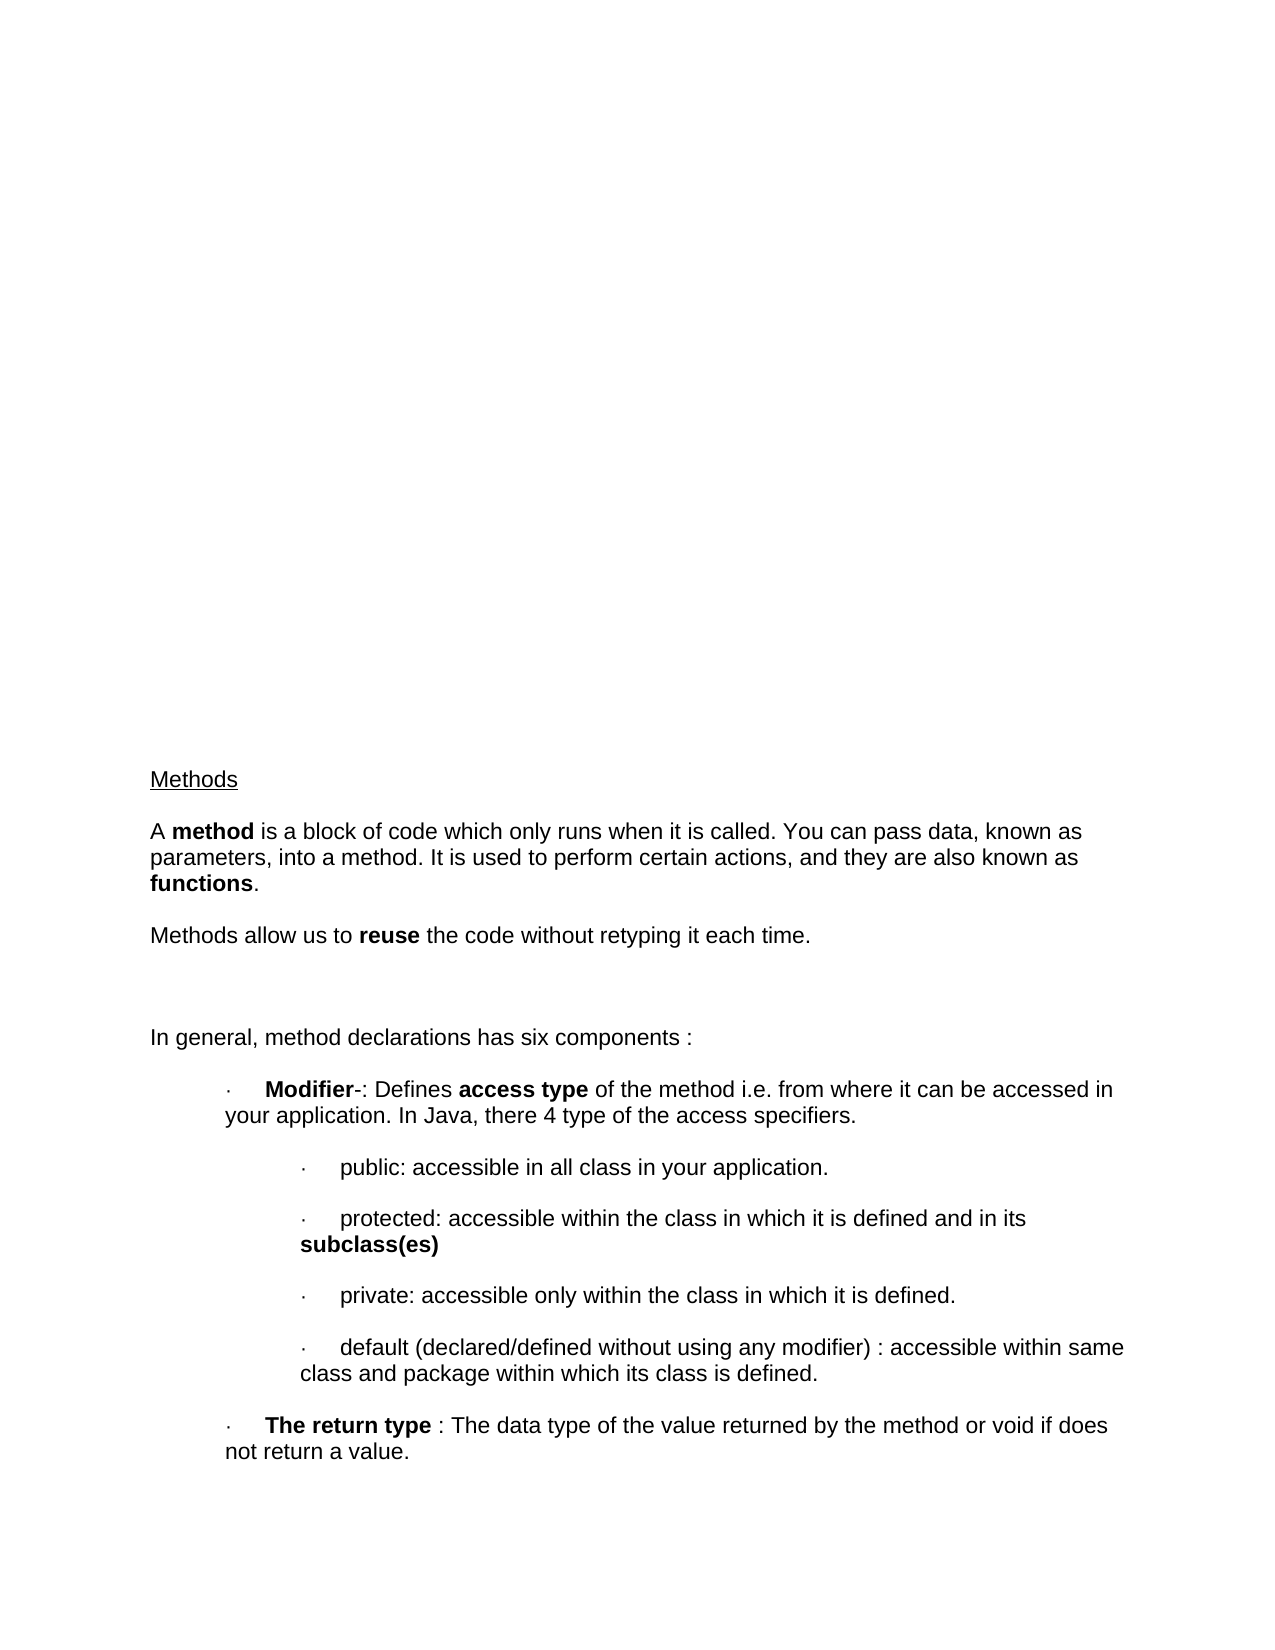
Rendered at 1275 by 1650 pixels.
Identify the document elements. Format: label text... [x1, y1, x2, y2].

text Methods allow us to reuse the code without retyping it each time. [150, 922, 1125, 948]
text In general, method declarations has six components : [150, 1024, 1125, 1051]
text A method is a block of code which only runs when it is called. You can pass data, known as parameters, into a method. It is used to perform certain actions, and they are also known as functions. [150, 818, 1125, 897]
text · Modifier-: Defines access type of the method i.e. from where it can be accessed in your application. In Java, there 4 type of the access specifiers. [225, 1076, 1125, 1128]
text · default (declared/defined without using any modifier) : accessible within same class and package within which its class is defined. [300, 1334, 1125, 1387]
text · The return type : The data type of the value returned by the method or void if does not return a value. [225, 1412, 1125, 1464]
text · protected: accessible within the class in which it is defined and in its subclass(es) [300, 1205, 1125, 1257]
text · private: accessible only within the class in which it is defined. [300, 1282, 1125, 1309]
text · public: accessible in all class in your application. [300, 1153, 1125, 1180]
text Methods [150, 766, 1125, 793]
